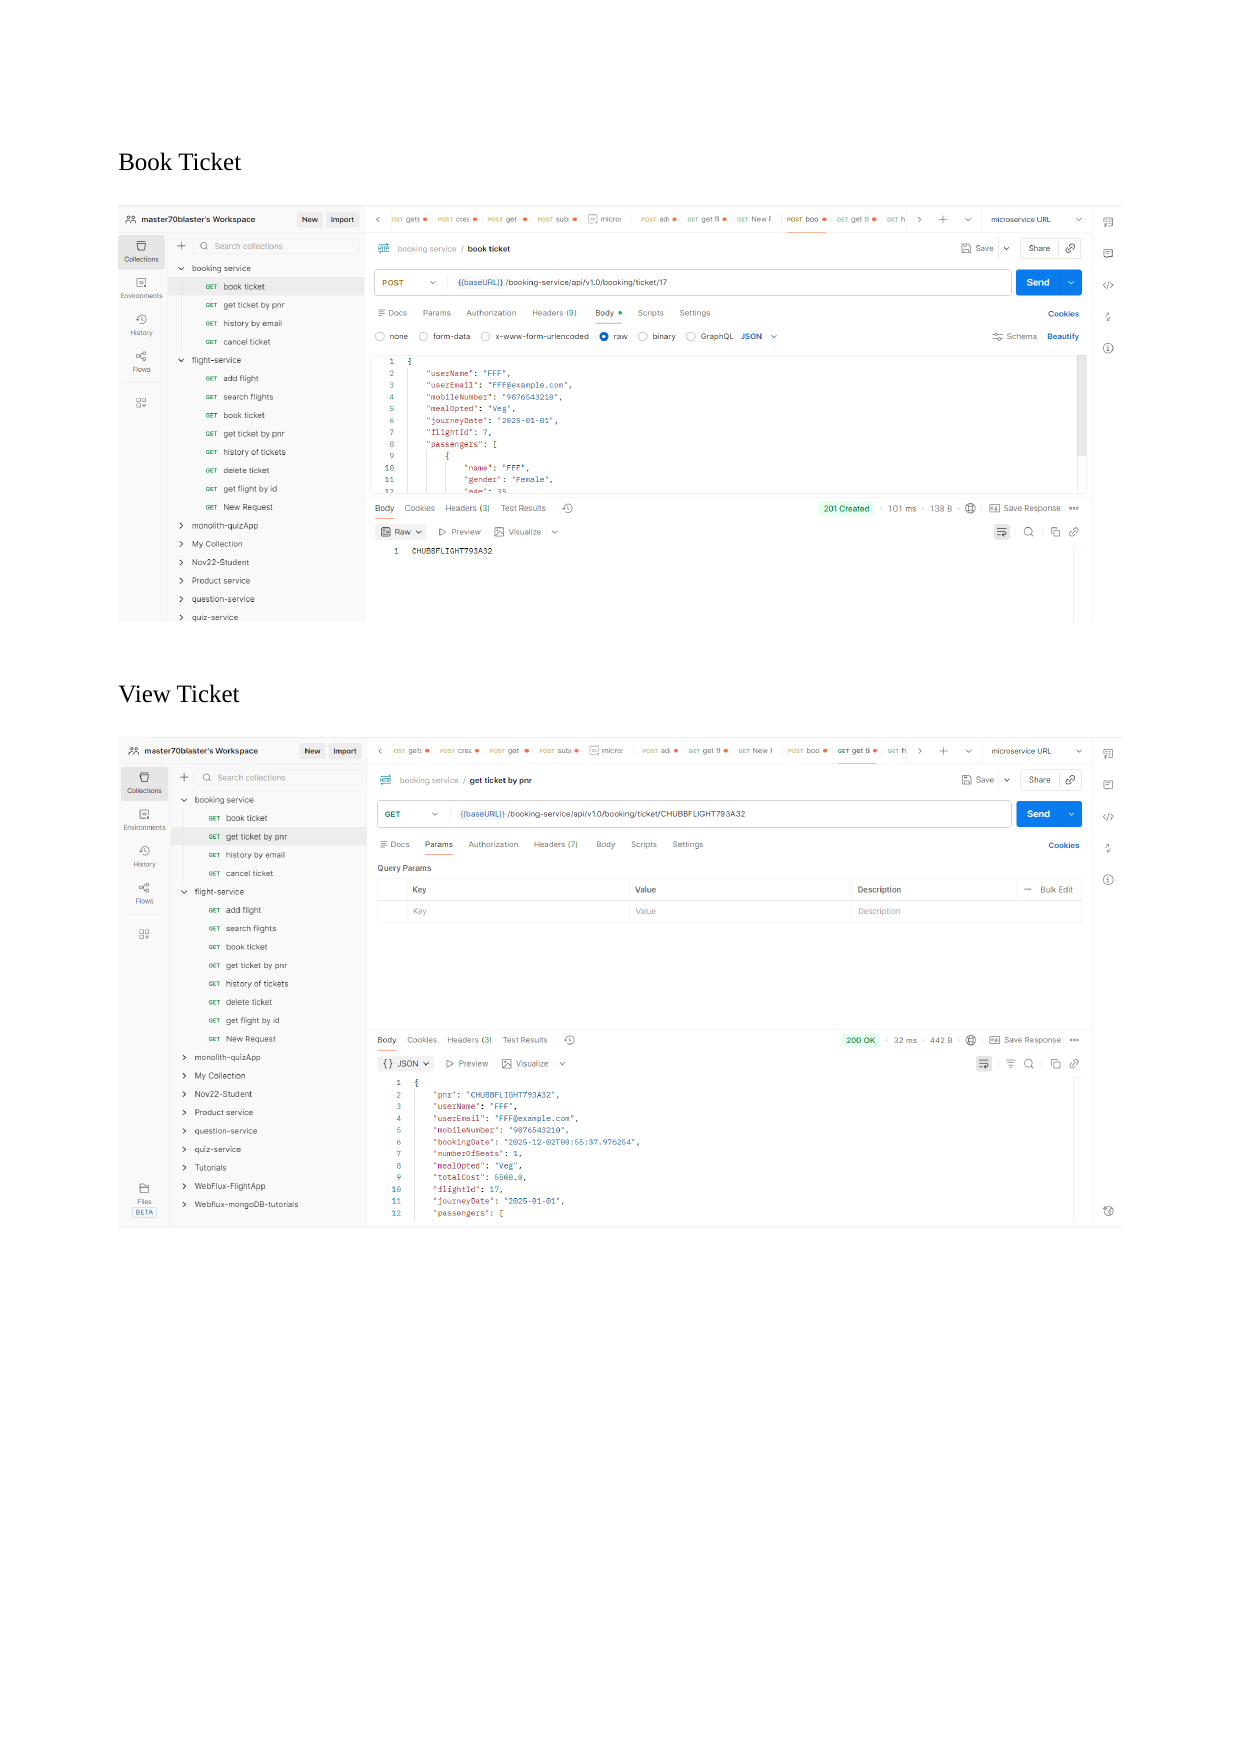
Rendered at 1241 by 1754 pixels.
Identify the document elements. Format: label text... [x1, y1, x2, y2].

picture [118, 204, 1123, 622]
picture [118, 737, 1123, 1229]
text View Ticket [118, 679, 1122, 708]
text Book Ticket [118, 147, 1122, 176]
